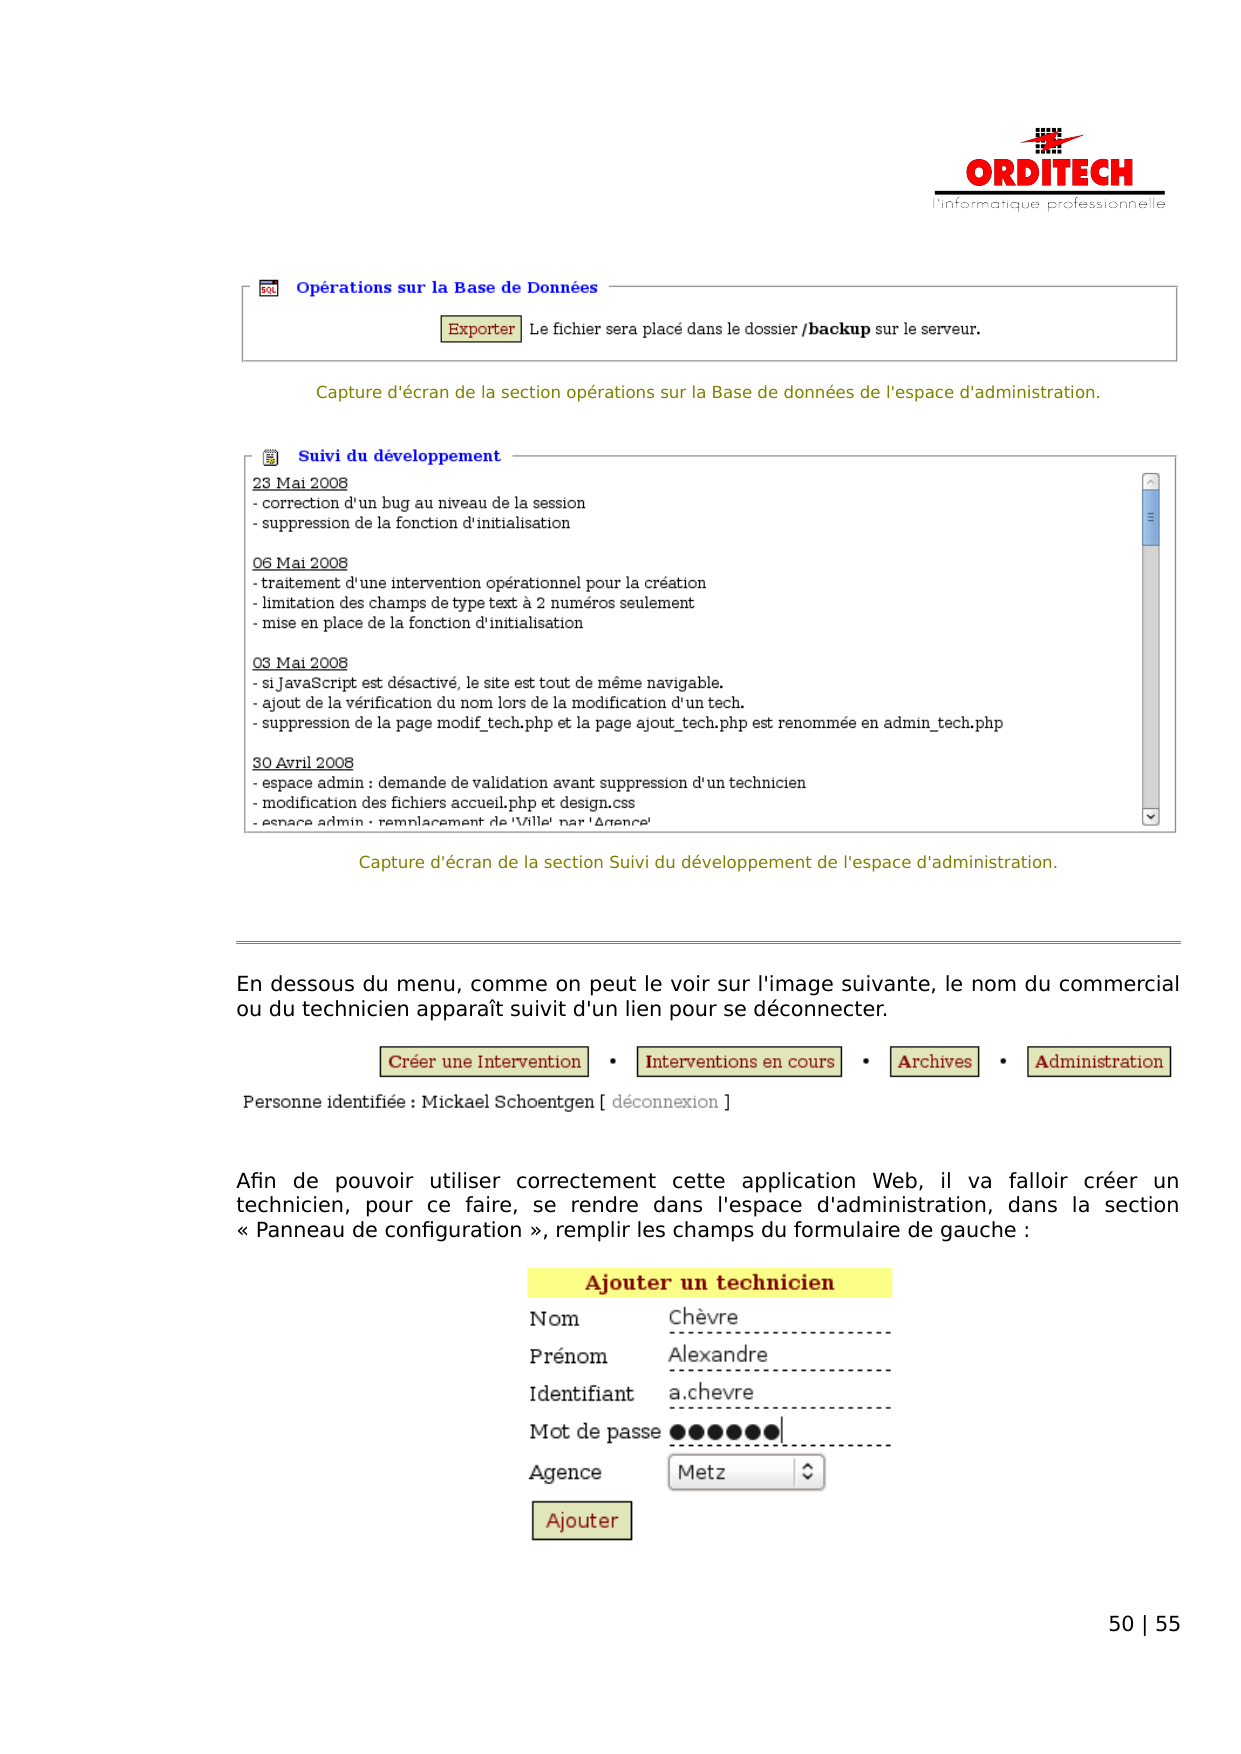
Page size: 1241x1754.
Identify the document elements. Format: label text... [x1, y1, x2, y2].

text Capture d'écran de la section Suivi du développement de l'espace d'administration. [236, 853, 1181, 872]
text Afin de pouvoir utiliser correctement cette application Web, il va falloir créer un technicien, pour ce faire, se rendre dans l'espace d'administration, dans la section « Panneau de configuration », remplir les champs du formulaire de gauche : [236, 1169, 1181, 1242]
text Capture d'écran de la section opérations sur la Base de données de l'espace d'administration. [236, 383, 1181, 402]
text En dessous du menu, comme on peut le voir sur l'image suivante, le nom du commercial ou du technicien apparaît suivit d'un lien pour se déconnecter. [236, 972, 1181, 1021]
picture [236, 274, 1182, 371]
picture [236, 446, 1182, 841]
picture [920, 118, 1182, 221]
picture [236, 1033, 1182, 1120]
picture [512, 1254, 905, 1553]
